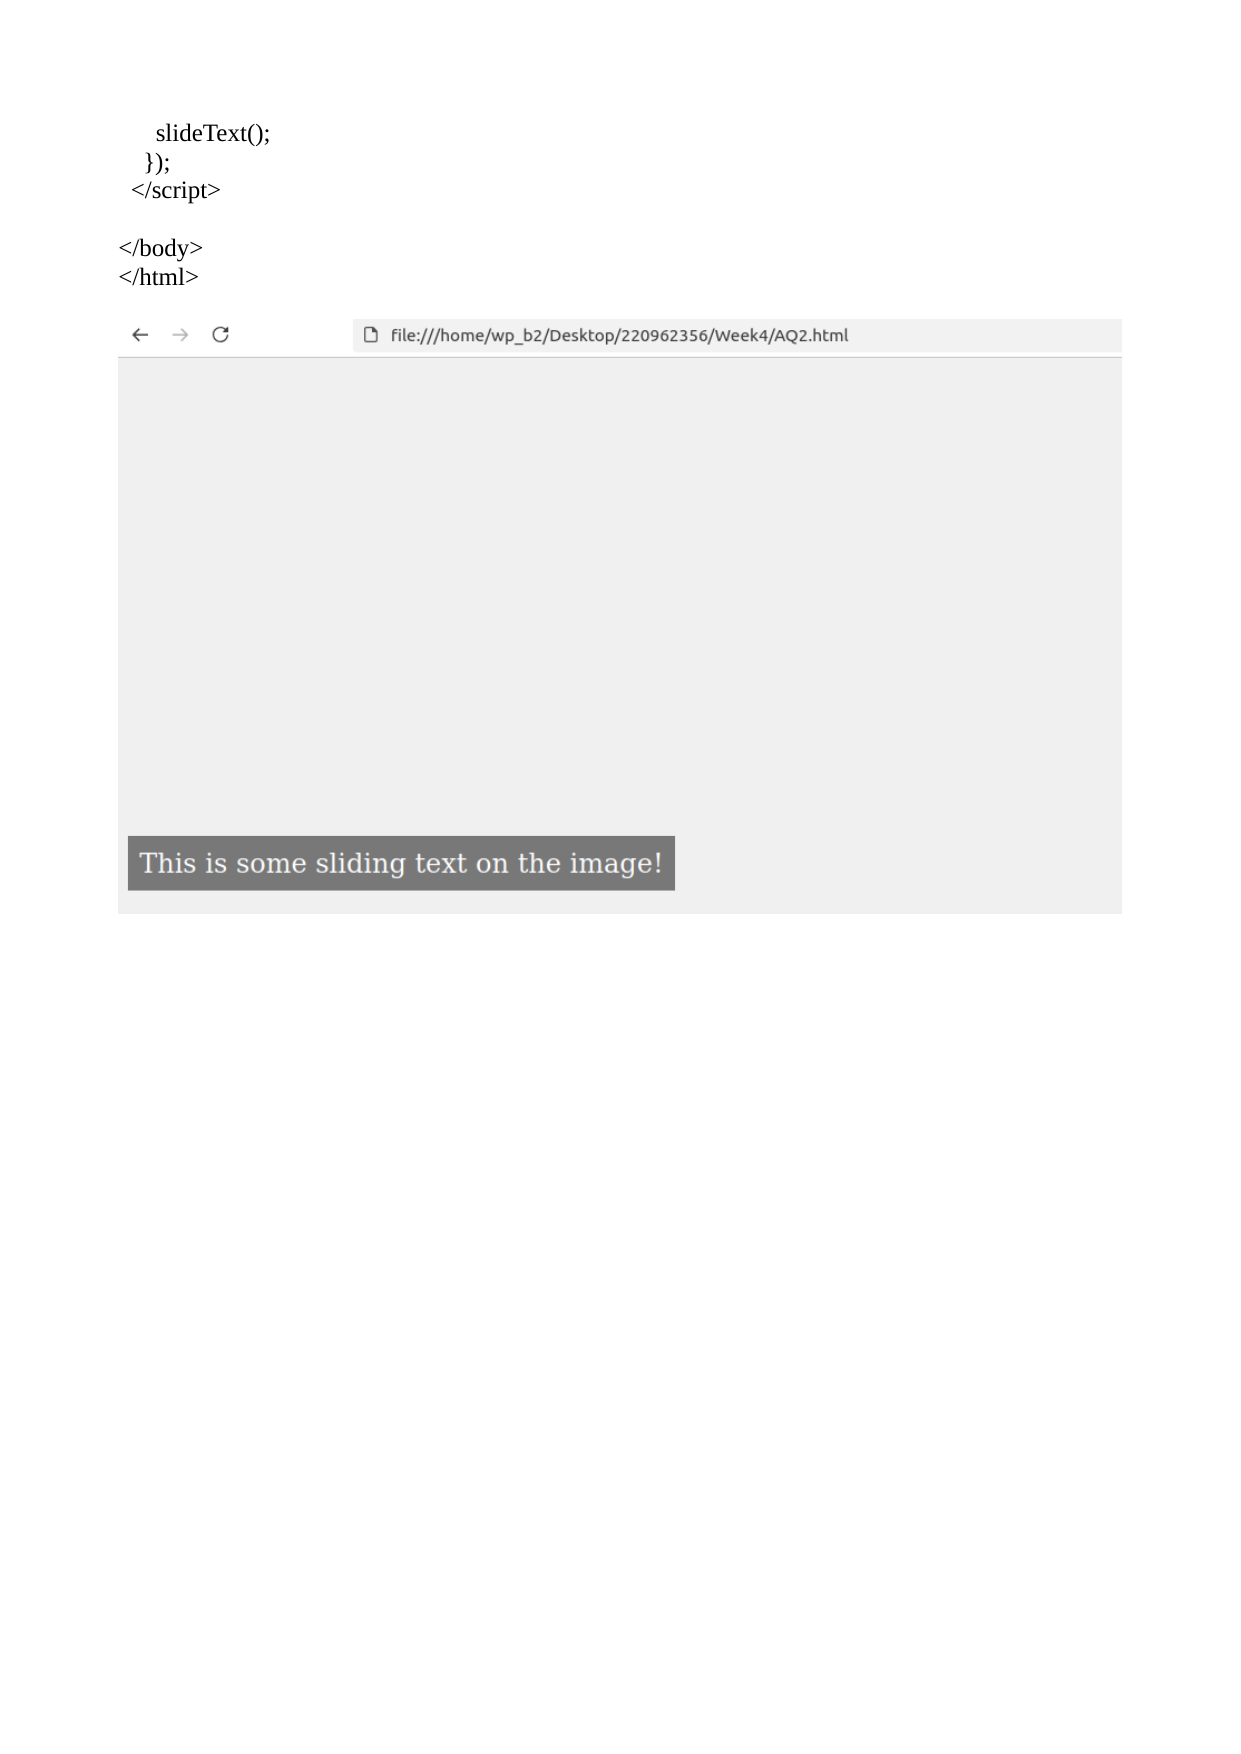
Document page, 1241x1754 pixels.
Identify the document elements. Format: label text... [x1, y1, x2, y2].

text }); [118, 147, 1122, 176]
text slideText(); [118, 118, 1122, 147]
picture [118, 319, 1123, 914]
text </body> [118, 233, 1122, 262]
text </html> [118, 262, 1122, 291]
text </script> [118, 176, 1122, 204]
